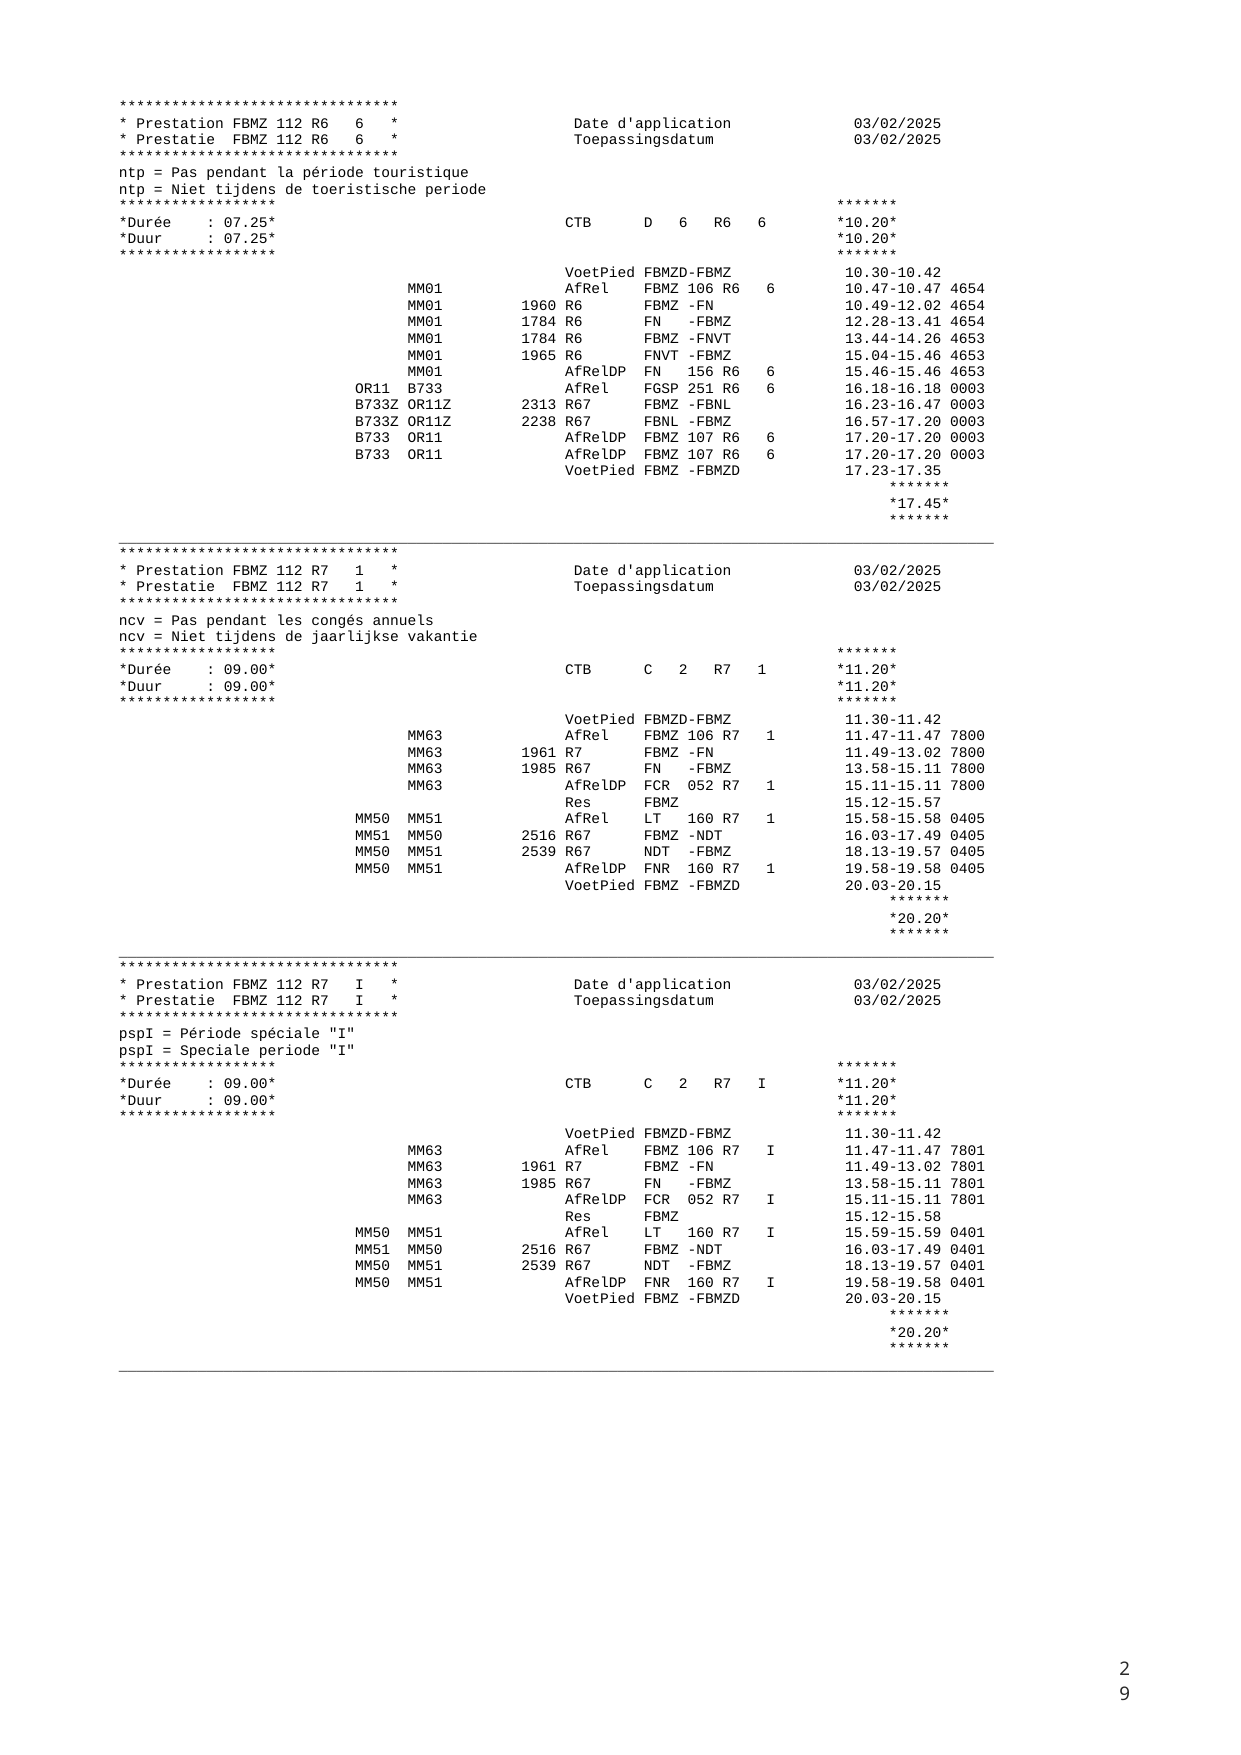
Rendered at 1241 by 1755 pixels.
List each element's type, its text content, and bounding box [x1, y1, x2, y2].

text ******************************** * Prestation FBMZ 112 R7 1 * Date d'application 03/02/2025 * Prestatie FBMZ 112 R7 1 * Toepassingsdatum 03/02/2025 ******************************** ncv = Pas pendant les congés annuels ncv = Niet tijdens de jaarlijkse vakantie ****************** ******* *Durée : 09.00* CTB C 2 R7 1 *11.20* *Duur : 09.00* *11.20* ****************** ******* VoetPied FBMZD-FBMZ 11.30-11.42 MM63 AfRel FBMZ 106 R7 1 11.47-11.47 7800 MM63 1961 R7 FBMZ -FN 11.49-13.02 7800 MM63 1985 R67 FN -FBMZ 13.58-15.11 7800 MM63 AfRelDP FCR 052 R7 1 15.11-15.11 7800 Res FBMZ 15.12-15.57 MM50 MM51 AfRel LT 160 R7 1 15.58-15.58 0405 MM51 MM50 2516 R67 FBMZ -NDT 16.03-17.49 0405 MM50 MM51 2539 R67 NDT -FBMZ 18.13-19.57 0405 MM50 MM51 AfRelDP FNR 160 R7 1 19.58-19.58 0405 VoetPied FBMZ -FBMZD 20.03-20.15 ******* *20.20* ******* ____________________________________________________________________________________________________ [119, 546, 1122, 961]
text ******************************** * Prestation FBMZ 112 R6 6 * Date d'application 03/02/2025 * Prestatie FBMZ 112 R6 6 * Toepassingsdatum 03/02/2025 ******************************** ntp = Pas pendant la période touristique ntp = Niet tijdens de toeristische periode ****************** ******* *Durée : 07.25* CTB D 6 R6 6 *10.20* *Duur : 07.25* *10.20* ****************** ******* VoetPied FBMZD-FBMZ 10.30-10.42 MM01 AfRel FBMZ 106 R6 6 10.47-10.47 4654 MM01 1960 R6 FBMZ -FN 10.49-12.02 4654 MM01 1784 R6 FN -FBMZ 12.28-13.41 4654 MM01 1784 R6 FBMZ -FNVT 13.44-14.26 4653 MM01 1965 R6 FNVT -FBMZ 15.04-15.46 4653 MM01 AfRelDP FN 156 R6 6 15.46-15.46 4653 OR11 B733 AfRel FGSP 251 R6 6 16.18-16.18 0003 B733Z OR11Z 2313 R67 FBMZ -FBNL 16.23-16.47 0003 B733Z OR11Z 2238 R67 FBNL -FBMZ 16.57-17.20 0003 B733 OR11 AfRelDP FBMZ 107 R6 6 17.20-17.20 0003 B733 OR11 AfRelDP FBMZ 107 R6 6 17.20-17.20 0003 VoetPied FBMZ -FBMZD 17.23-17.35 ******* *17.45* ******* ____________________________________________________________________________________________________ [119, 99, 1122, 546]
text ******************************** * Prestation FBMZ 112 R7 I * Date d'application 03/02/2025 * Prestatie FBMZ 112 R7 I * Toepassingsdatum 03/02/2025 ******************************** pspI = Période spéciale "I" pspI = Speciale periode "I" ****************** ******* *Durée : 09.00* CTB C 2 R7 I *11.20* *Duur : 09.00* *11.20* ****************** ******* VoetPied FBMZD-FBMZ 11.30-11.42 MM63 AfRel FBMZ 106 R7 I 11.47-11.47 7801 MM63 1961 R7 FBMZ -FN 11.49-13.02 7801 MM63 1985 R67 FN -FBMZ 13.58-15.11 7801 MM63 AfRelDP FCR 052 R7 I 15.11-15.11 7801 Res FBMZ 15.12-15.58 MM50 MM51 AfRel LT 160 R7 I 15.59-15.59 0401 MM51 MM50 2516 R67 FBMZ -NDT 16.03-17.49 0401 MM50 MM51 2539 R67 NDT -FBMZ 18.13-19.57 0401 MM50 MM51 AfRelDP FNR 160 R7 I 19.58-19.58 0401 VoetPied FBMZ -FBMZD 20.03-20.15 ******* *20.20* ******* ____________________________________________________________________________________________________ [119, 961, 1122, 1374]
